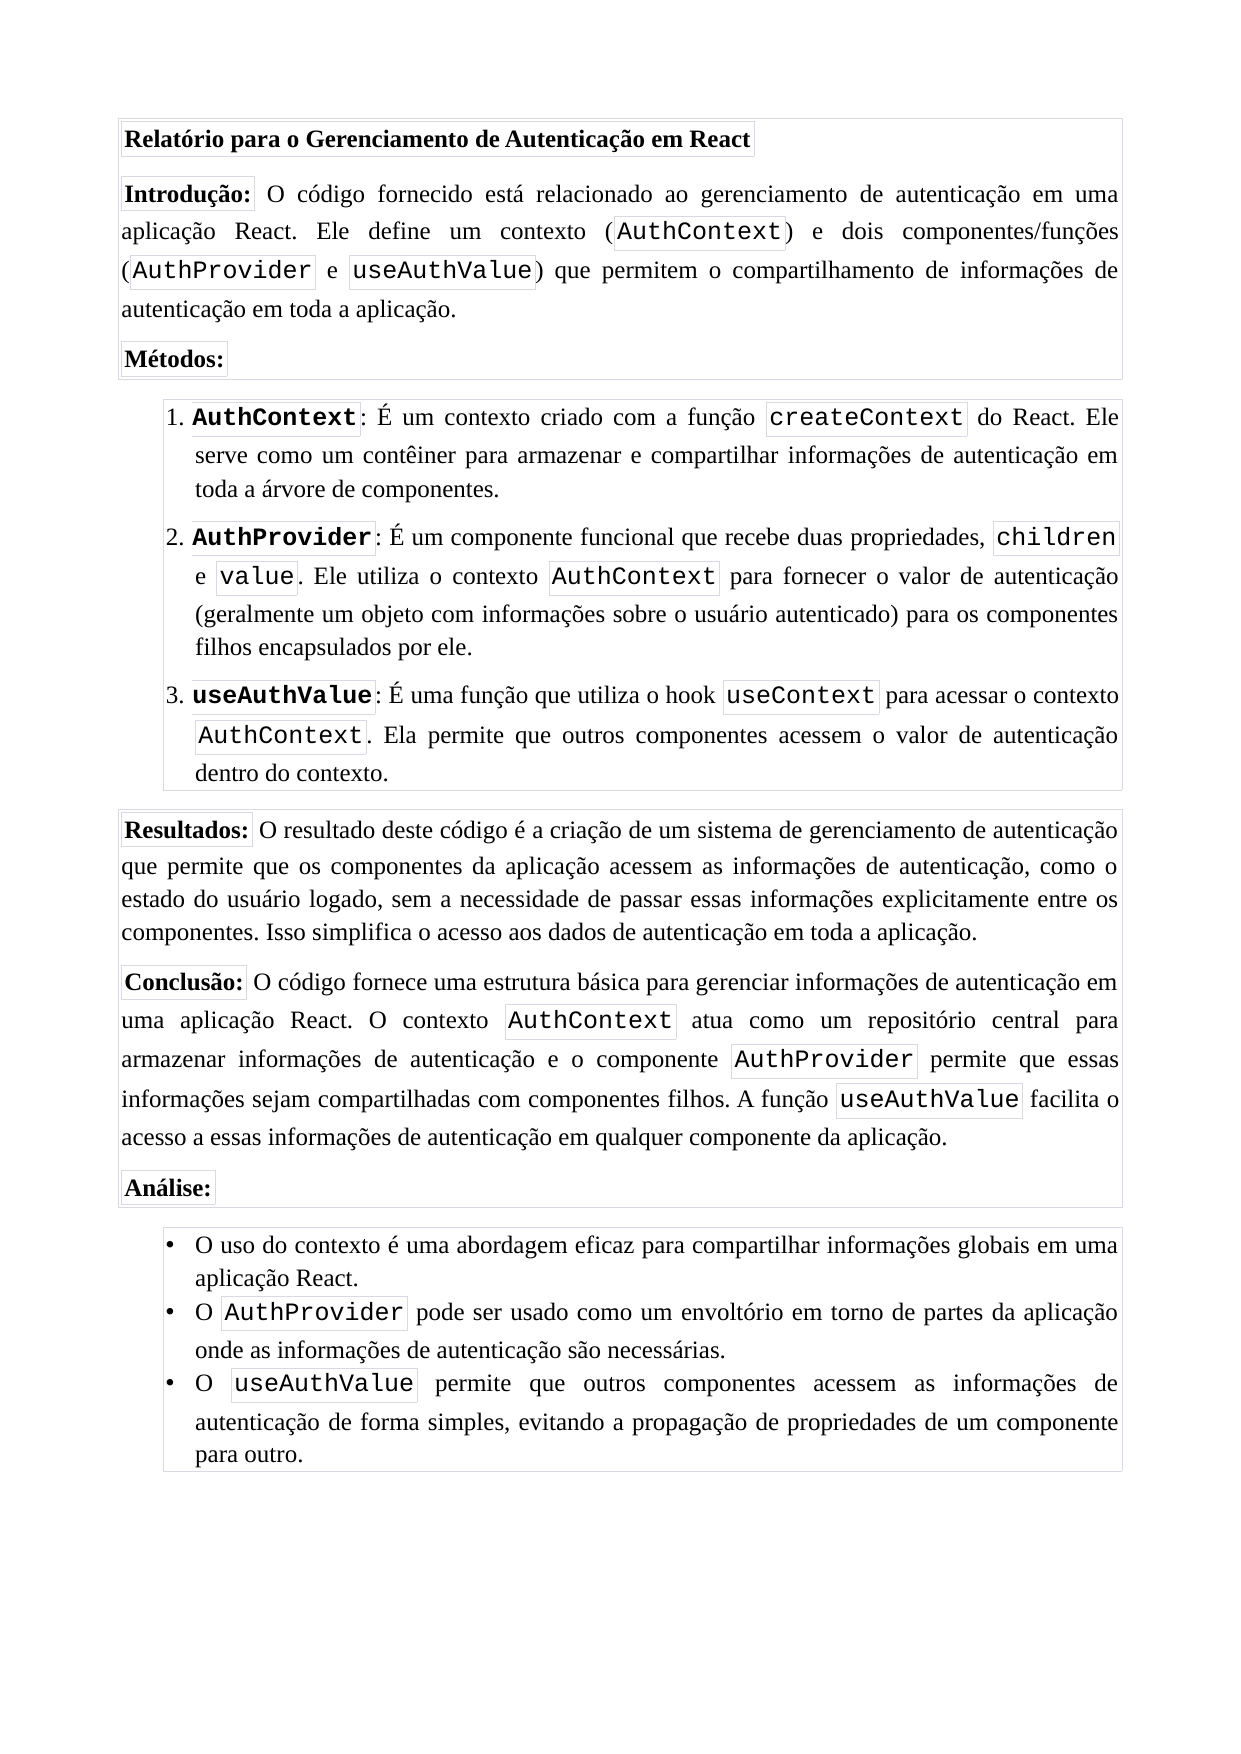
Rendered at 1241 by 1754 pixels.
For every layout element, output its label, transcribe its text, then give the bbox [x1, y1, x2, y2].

list O useAuthValue permite que outros componentes acessem as informações de autenticação de forma simples, evitando a propagação de propriedades de um componente para outro. [164, 1365, 1122, 1471]
list O AuthProvider pode ser usado como um envoltório em torno de partes da aplicação onde as informações de autenticação são necessárias. [164, 1293, 1122, 1364]
text Relatório para o Gerenciamento de Autenticação em React [119, 119, 1122, 156]
list O uso do contexto é uma abordagem eficaz para compartilhar informações globais em uma aplicação React. [164, 1228, 1122, 1292]
text Resultados: O resultado deste código é a criação de um sistema de gerenciamento de autenticação que permite que os componentes da aplicação acessem as informações de autenticação, como o estado do usuário logado, sem a necessidade de passar essas informações explicitamente entre os componentes. Isso simplifica o acesso aos dados de autenticação em toda a aplicação. [119, 810, 1122, 946]
list useAuthValue: É uma função que utiliza o hook useContext para acessar o contexto AuthContext. Ela permite que outros componentes acessem o valor de autenticação dentro do contexto. [164, 677, 1122, 790]
text Conclusão: O código fornece uma estrutura básica para gerenciar informações de autenticação em uma aplicação React. O contexto AuthContext atua como um repositório central para armazenar informações de autenticação e o componente AuthProvider permite que essas informações sejam compartilhadas com componentes filhos. A função useAuthValue facilita o acesso a essas informações de autenticação em qualquer componente da aplicação. [119, 961, 1122, 1151]
list AuthProvider: É um componente funcional que recebe duas propriedades, children e value. Ele utiliza o contexto AuthContext para fornecer o valor de autenticação (geralmente um objeto com informações sobre o usuário autenticado) para os componentes filhos encapsulados por ele. [164, 518, 1122, 661]
list AuthContext: É um contexto criado com a função createContext do React. Ele serve como um contêiner para armazenar e compartilhar informações de autenticação em toda a árvore de componentes. [164, 400, 1122, 502]
text Métodos: [119, 338, 1122, 379]
text Introdução: O código fornecido está relacionado ao gerenciamento de autenticação em uma aplicação React. Ele define um contexto (AuthContext) e dois componentes/funções (AuthProvider e useAuthValue) que permitem o compartilhamento de informações de autenticação em toda a aplicação. [119, 173, 1122, 322]
text Análise: [119, 1167, 1122, 1207]
